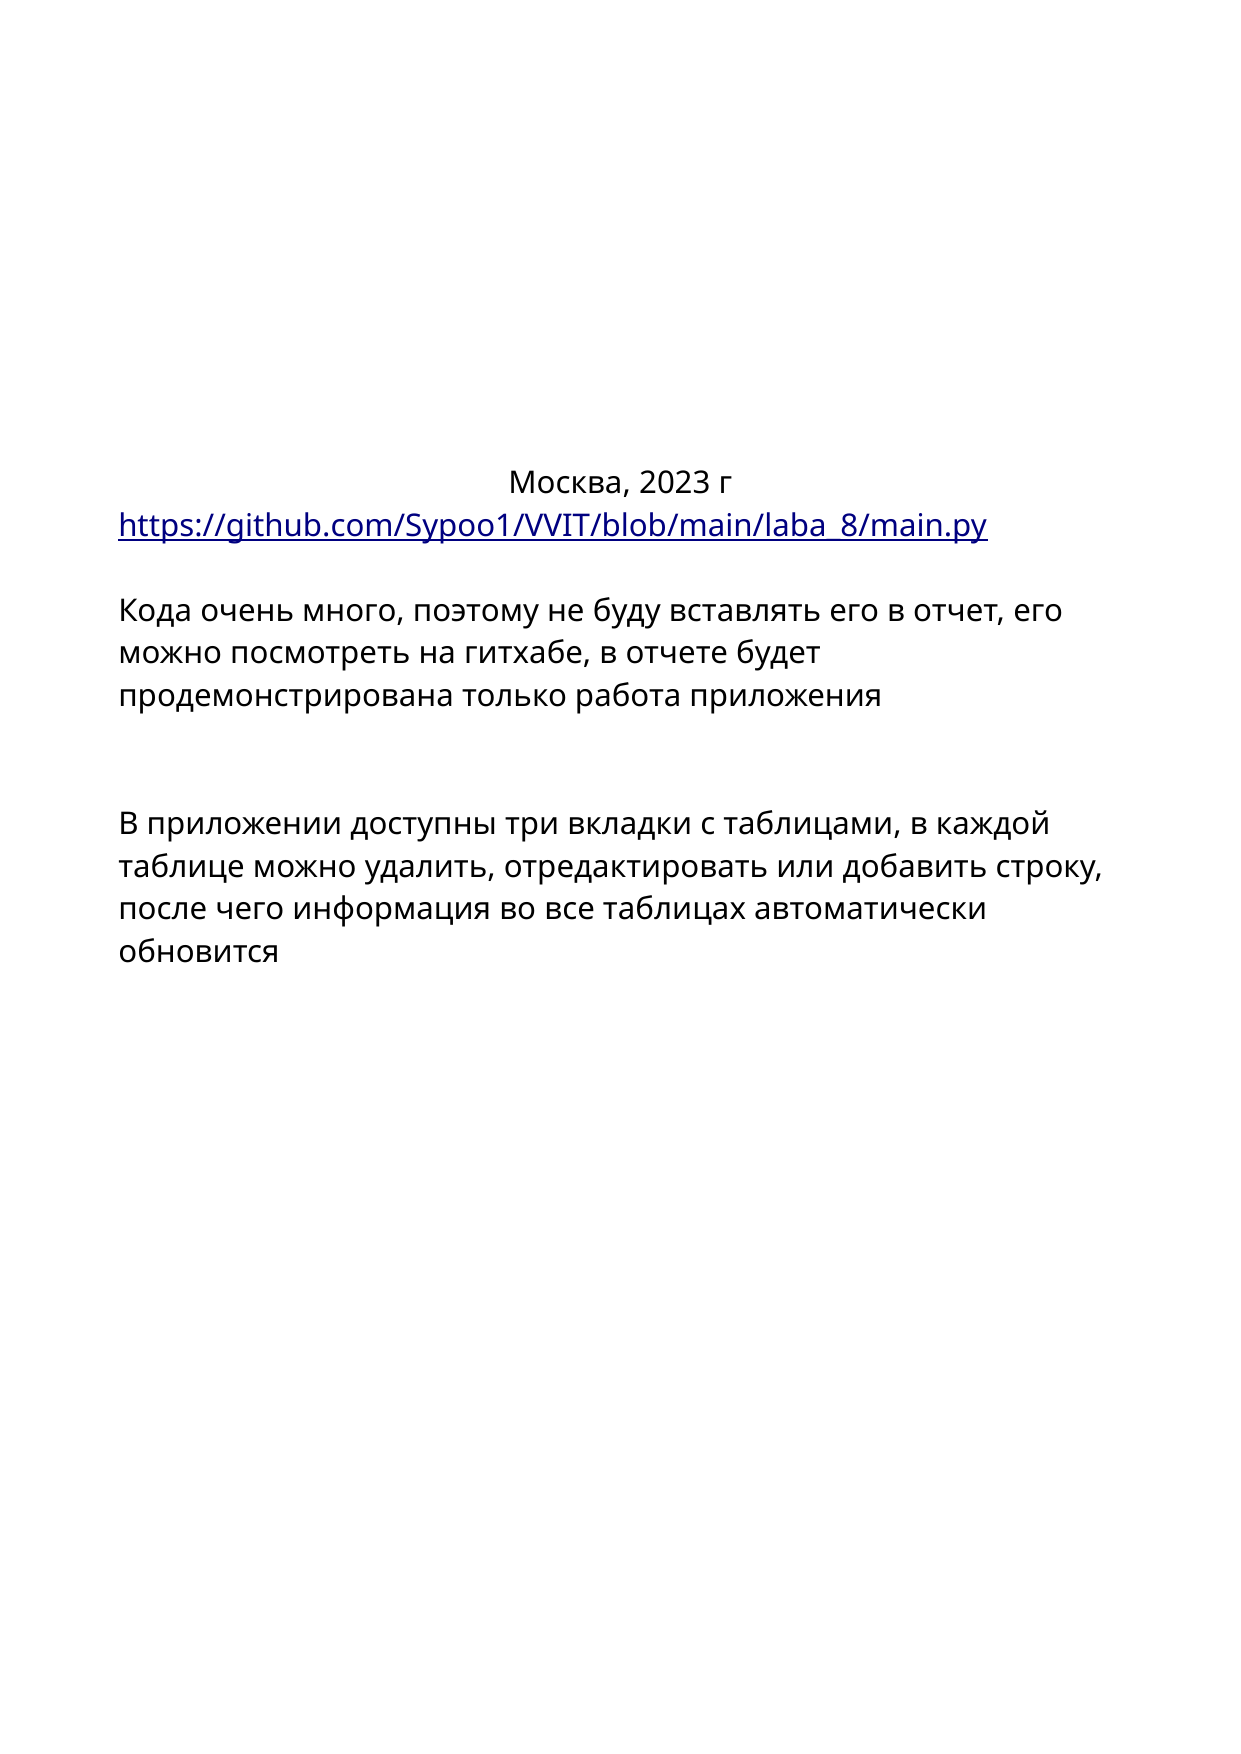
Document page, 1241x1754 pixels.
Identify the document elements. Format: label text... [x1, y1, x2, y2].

text Кода очень много, поэтому не буду вставлять его в отчет, его можно посмотреть на гитхабе, в отчете будет продемонстрирована только работа приложения [118, 588, 1122, 716]
text В приложении доступны три вкладки с таблицами, в каждой таблице можно удалить, отредактировать или добавить строку, после чего информация во все таблицах автоматически обновится [118, 801, 1122, 971]
text https://github.com/Sypoo1/VVIT/blob/main/laba_8/main.py [118, 503, 1122, 545]
text Москва, 2023 г [118, 460, 1122, 503]
